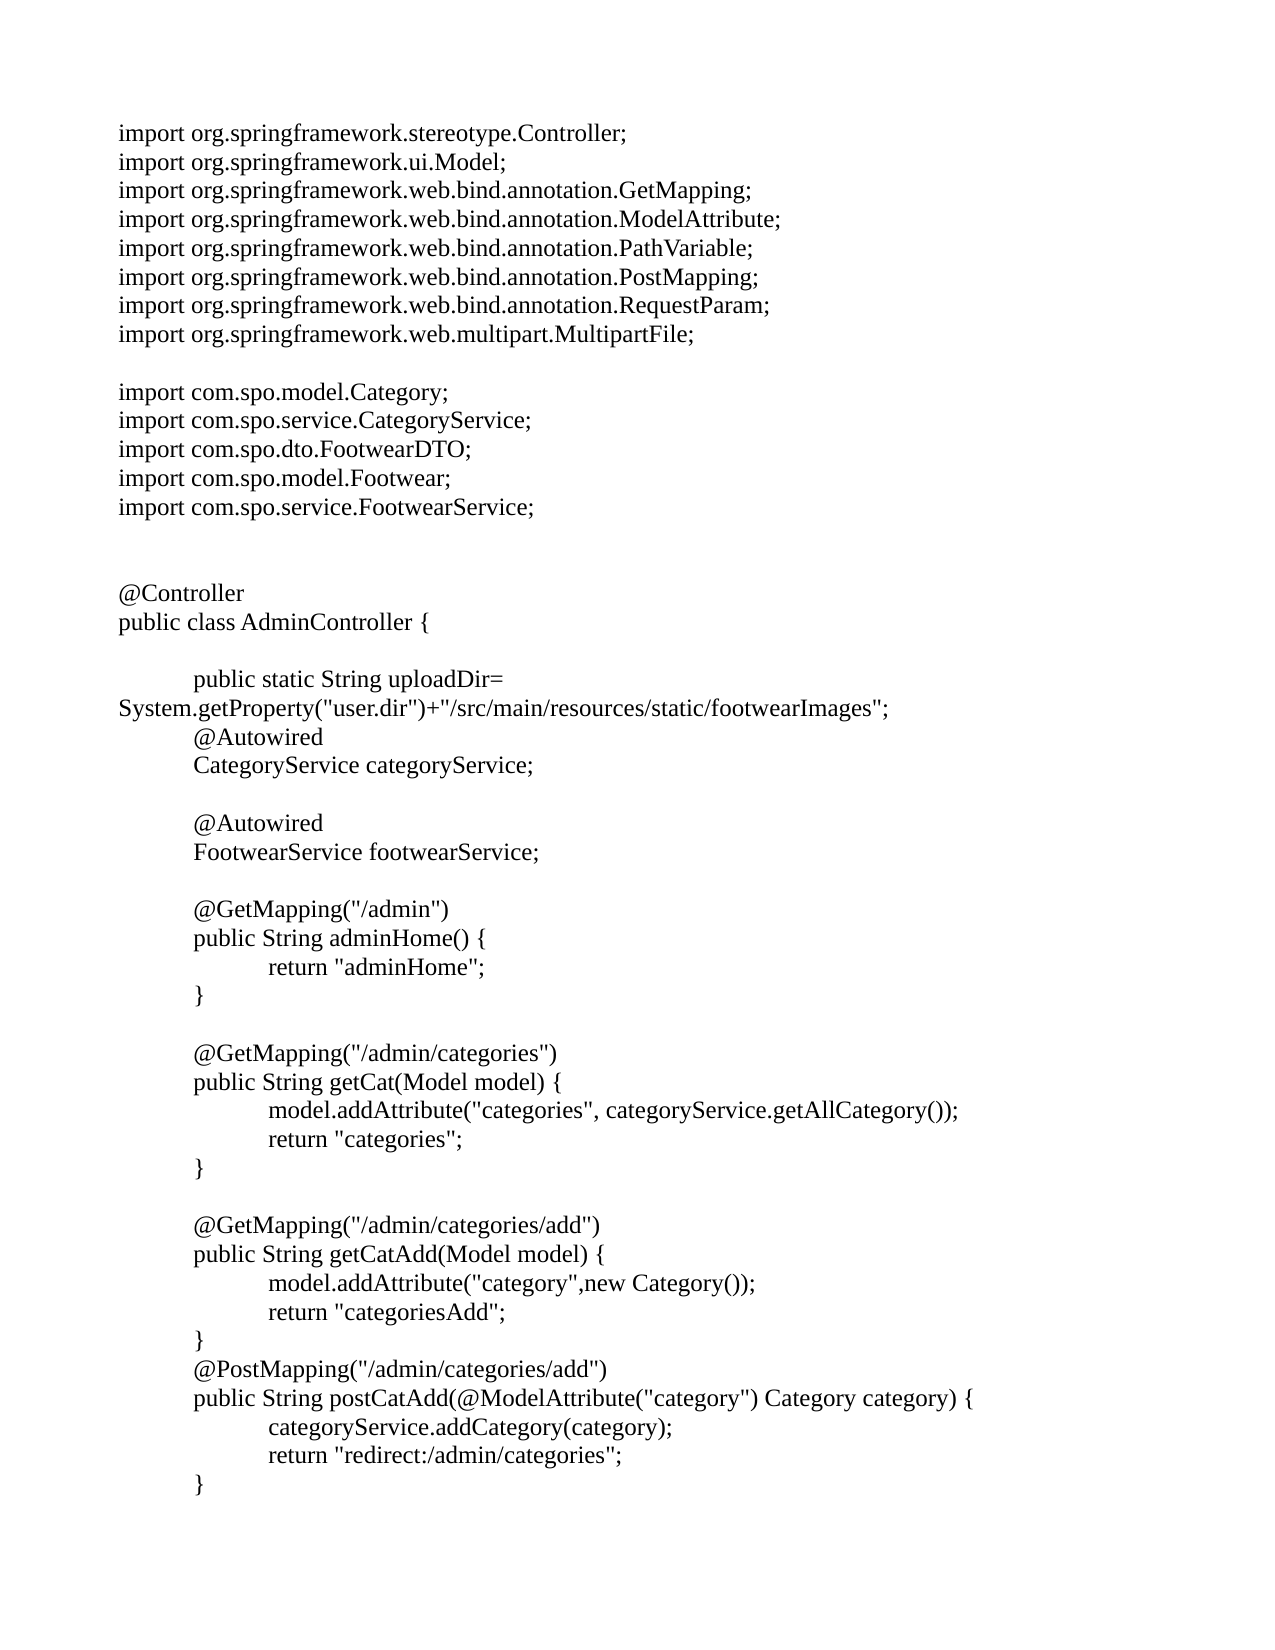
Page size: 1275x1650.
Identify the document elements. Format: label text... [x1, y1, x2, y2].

text import org.springframework.ui.Model; [118, 147, 1157, 176]
text import org.springframework.web.bind.annotation.ModelAttribute; [118, 204, 1157, 233]
text } [118, 1326, 1157, 1354]
text return "redirect:/admin/categories"; [118, 1441, 1157, 1469]
text } [118, 1153, 1157, 1182]
text return "categoriesAdd"; [118, 1297, 1157, 1326]
text CategoryService categoryService; [118, 751, 1157, 779]
text @Controller [118, 578, 1157, 607]
text categoryService.addCategory(category); [118, 1412, 1157, 1441]
text import com.spo.model.Footwear; [118, 463, 1157, 492]
text return "categories"; [118, 1124, 1157, 1153]
text @Autowired [118, 808, 1157, 837]
text @GetMapping("/admin") [118, 894, 1157, 923]
text return "adminHome"; [118, 952, 1157, 981]
text model.addAttribute("categories", categoryService.getAllCategory()); [118, 1096, 1157, 1124]
text public String postCatAdd(@ModelAttribute("category") Category category) { [118, 1383, 1157, 1412]
text public class AdminController { [118, 607, 1157, 636]
text import com.spo.service.FootwearService; [118, 492, 1157, 521]
text model.addAttribute("category",new Category()); [118, 1268, 1157, 1297]
text import org.springframework.web.bind.annotation.PostMapping; [118, 262, 1157, 291]
text import org.springframework.web.bind.annotation.RequestParam; [118, 291, 1157, 319]
text import org.springframework.web.multipart.MultipartFile; [118, 319, 1157, 348]
text import org.springframework.web.bind.annotation.PathVariable; [118, 233, 1157, 262]
text import org.springframework.web.bind.annotation.GetMapping; [118, 176, 1157, 204]
text FootwearService footwearService; [118, 837, 1157, 866]
text import com.spo.dto.FootwearDTO; [118, 434, 1157, 463]
text @Autowired [118, 722, 1157, 751]
text import org.springframework.stereotype.Controller; [118, 118, 1157, 147]
text public String getCat(Model model) { [118, 1067, 1157, 1096]
text public String adminHome() { [118, 923, 1157, 952]
text import com.spo.service.CategoryService; [118, 406, 1157, 434]
text public String getCatAdd(Model model) { [118, 1239, 1157, 1268]
text } [118, 1469, 1157, 1498]
text @GetMapping("/admin/categories/add") [118, 1211, 1157, 1239]
text import com.spo.model.Category; [118, 377, 1157, 406]
text public static String uploadDir= System.getProperty("user.dir")+"/src/main/resources/static/footwearImages"; [118, 664, 1157, 722]
text } [118, 981, 1157, 1009]
text @PostMapping("/admin/categories/add") [118, 1354, 1157, 1383]
text @GetMapping("/admin/categories") [118, 1038, 1157, 1067]
